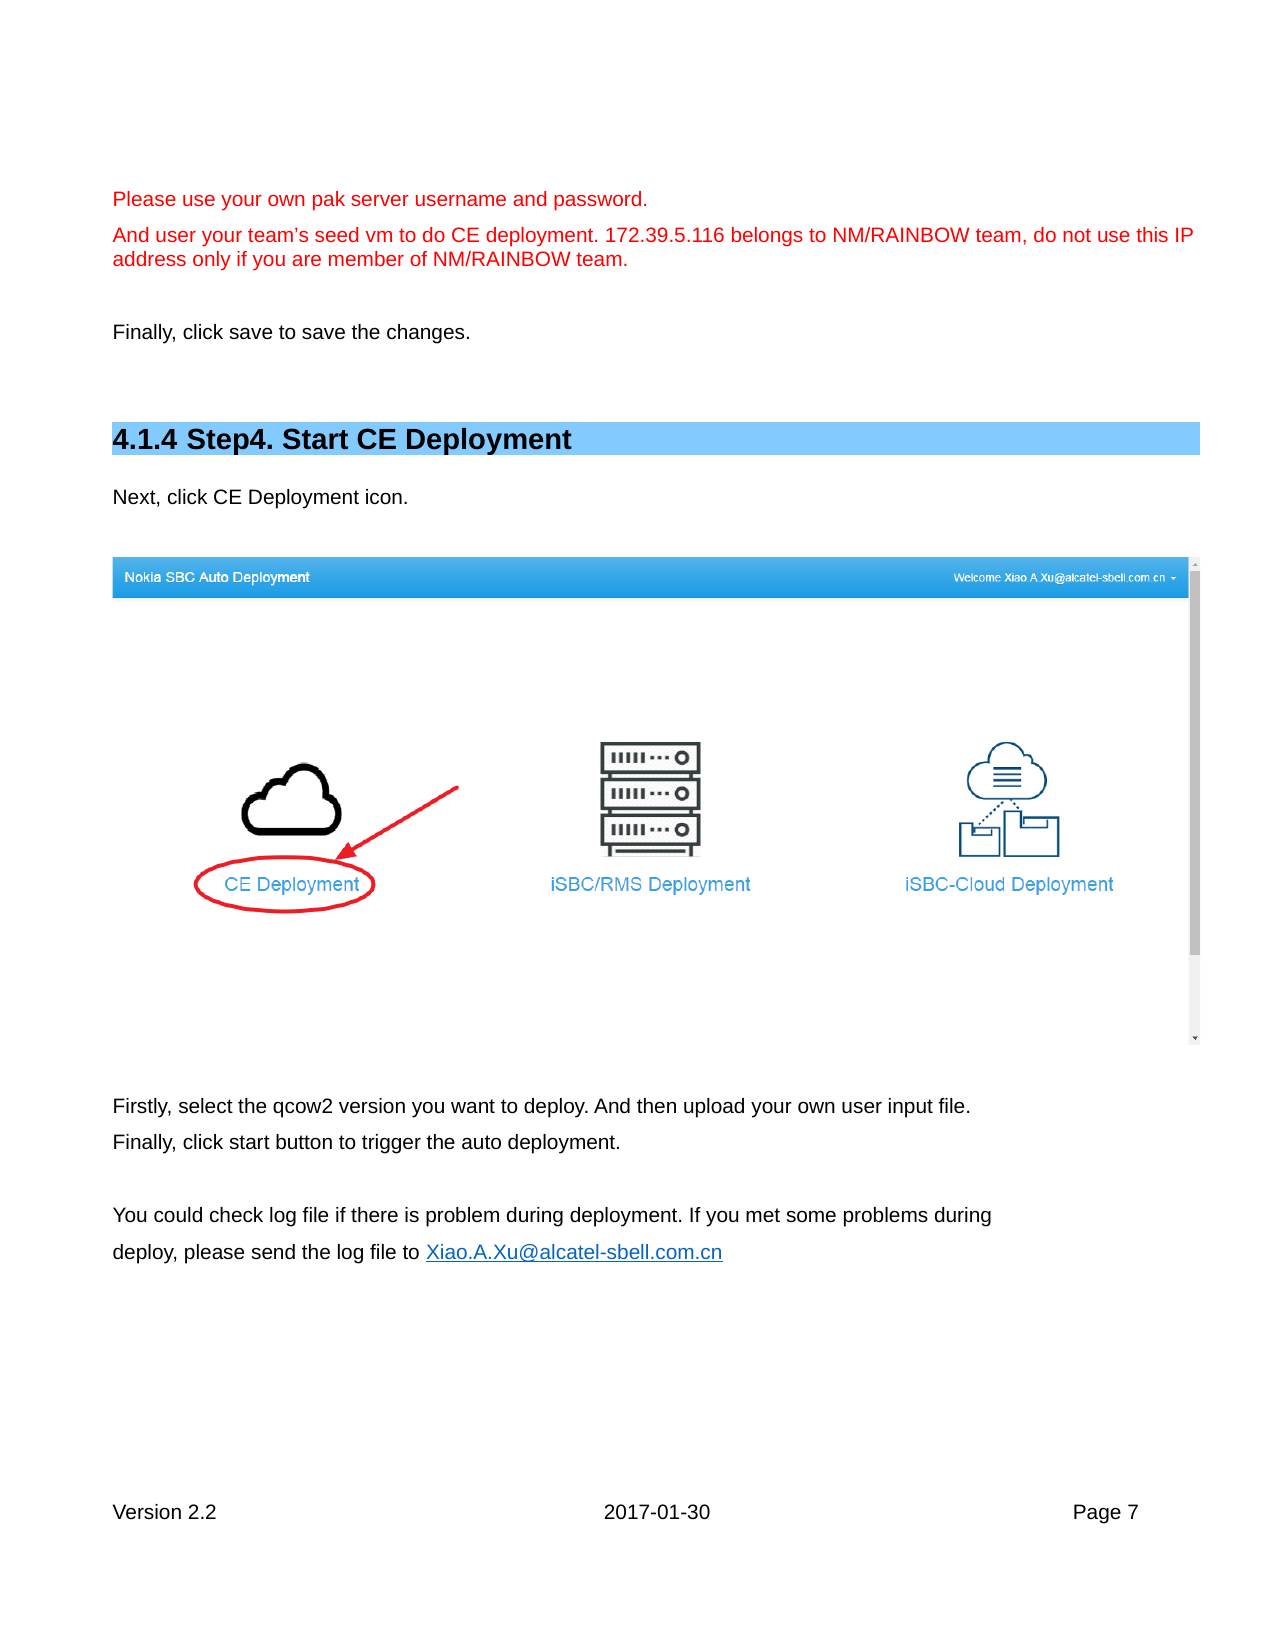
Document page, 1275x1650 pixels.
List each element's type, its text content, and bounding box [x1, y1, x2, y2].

subtitle Step4. Start CE Deployment [112, 422, 1200, 455]
text And user your team’s seed vm to do CE deployment. 172.39.5.116 belongs to NM/RAINBOW team, do not use this IP address only if you are member of NM/RAINBOW team. [112, 223, 1200, 271]
text You could check log file if there is problem during deployment. If you met some problems during [112, 1203, 1200, 1227]
text Please use your own pak server username and password. [112, 186, 1200, 210]
text Next, click CE Deployment icon. [112, 484, 1200, 508]
text deploy, please send the log file to Xiao.A.Xu@alcatel-sbell.com.cn [112, 1239, 1200, 1263]
text Finally, click save to save the changes. [112, 320, 1200, 344]
text Finally, click start button to trigger the auto deployment. [112, 1130, 1200, 1154]
text Firstly, select the qcow2 version you want to deploy. And then upload your own user input file. [112, 1094, 1200, 1118]
